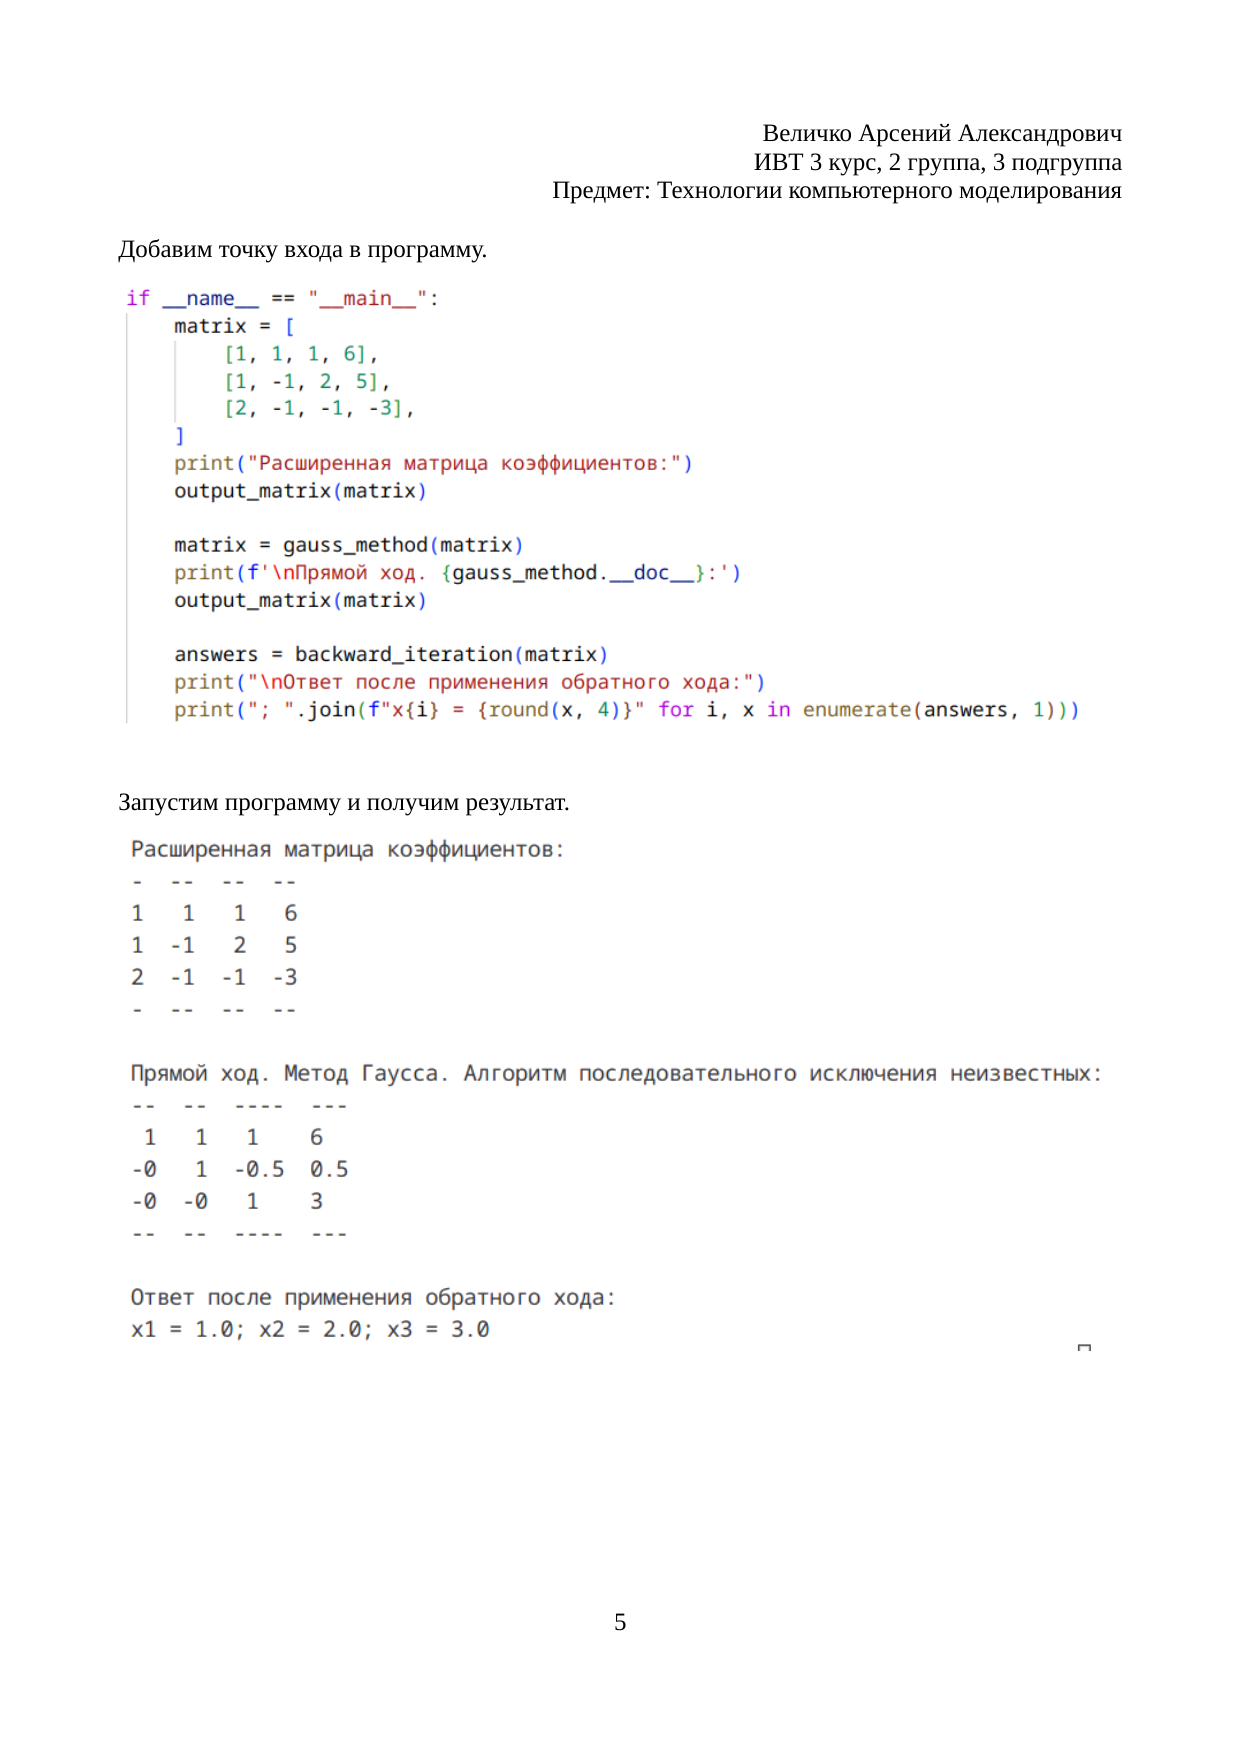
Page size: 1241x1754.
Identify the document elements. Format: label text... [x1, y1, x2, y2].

text Запустим программу и получим результат. [118, 787, 1122, 816]
picture [118, 835, 1123, 1351]
text Добавим точку входа в программу. [118, 234, 1122, 263]
picture [118, 281, 1123, 736]
